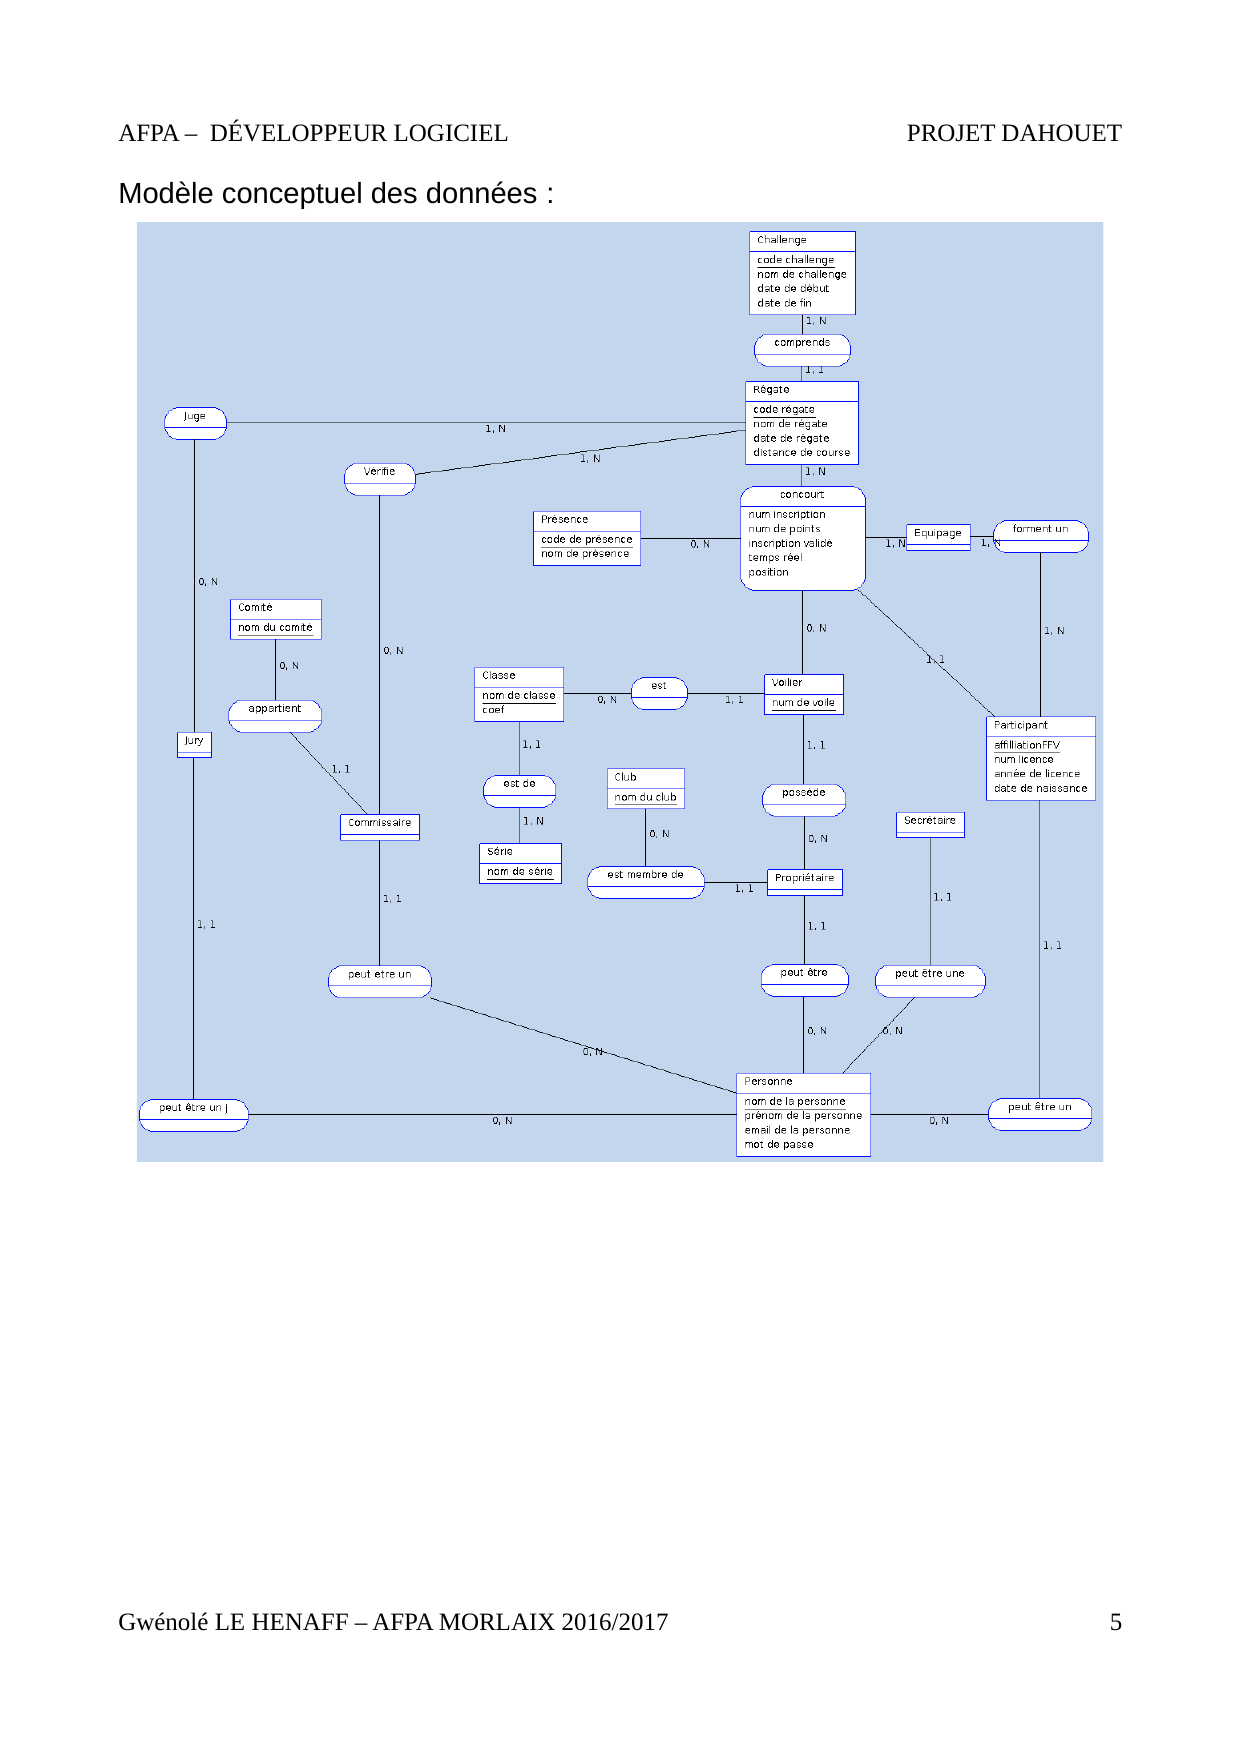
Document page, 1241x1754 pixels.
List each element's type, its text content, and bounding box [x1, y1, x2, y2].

subtitle Modèle conceptuel des données : [118, 176, 1122, 210]
picture [136, 222, 1104, 1162]
